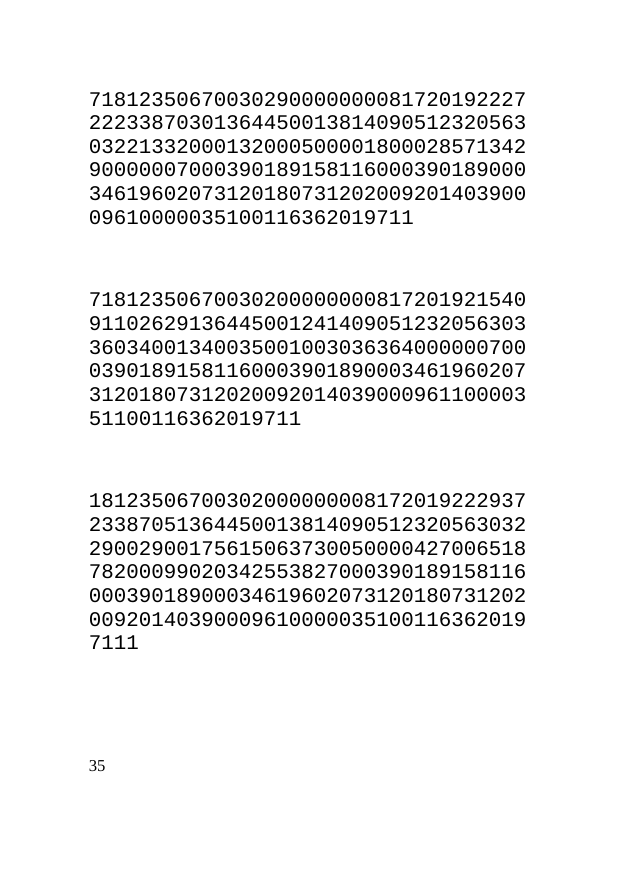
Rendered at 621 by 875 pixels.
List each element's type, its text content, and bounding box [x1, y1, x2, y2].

text 718123506700302000000008172019215409110262913644500124140905123205630336034001340035001003036364000000700039018915811600039018900034619602073120180731202009201403900096110000351100116362019711 [88, 289, 532, 431]
text 1812350670030200000000817201922293723387051364450013814090512320563032290029001756150637300500004270065187820009902034255382700039018915811600039018900034619602073120180731202009201403900096100000351001163620197111 [88, 490, 532, 656]
text 718123506700302900000000817201922272223387030136445001381409051232056303221332000132000500001800028571342900000070003901891581160003901890003461960207312018073120200920140390009610000035100116362019711 [88, 88, 532, 230]
